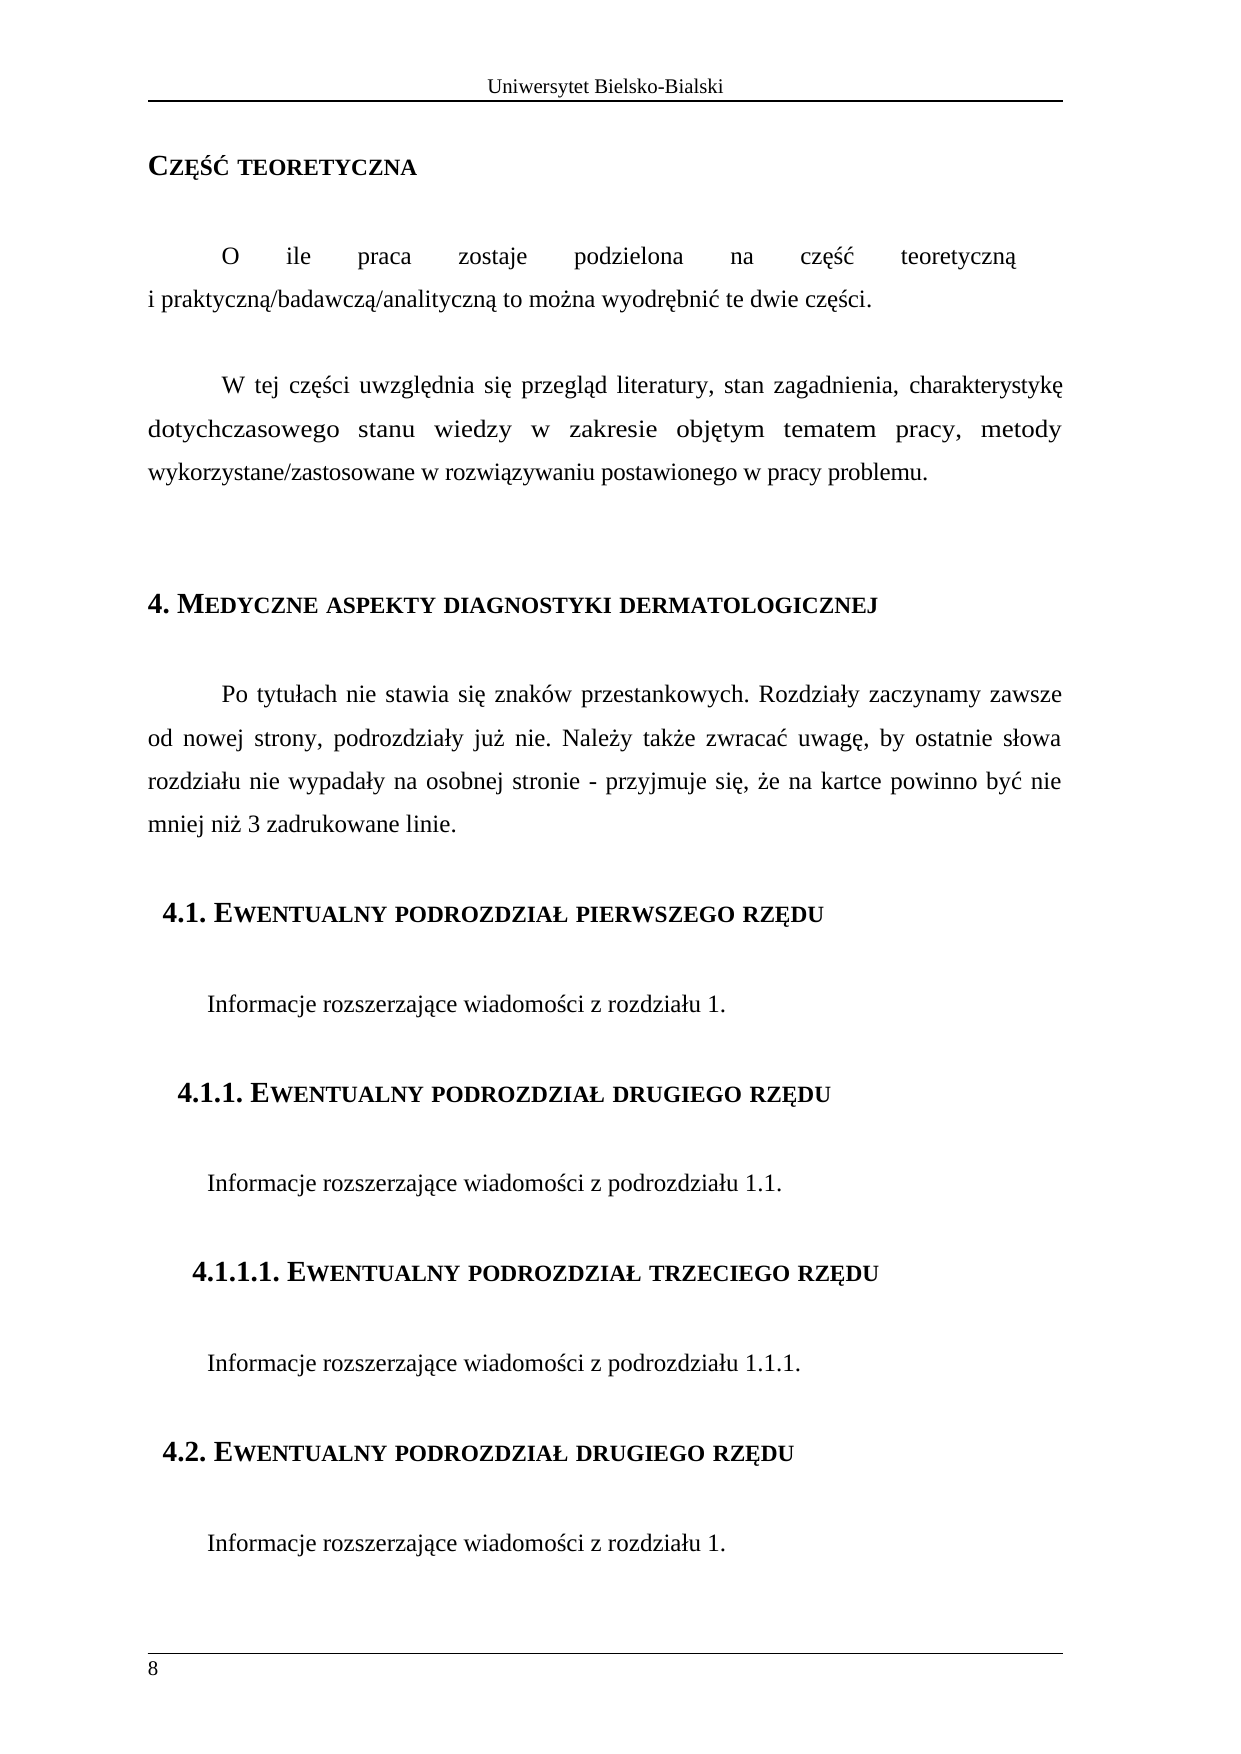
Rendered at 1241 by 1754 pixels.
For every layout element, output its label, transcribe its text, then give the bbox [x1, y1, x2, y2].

subtitle 4.1. Ewentualny podrozdział pierwszego rzędu [162, 895, 1063, 929]
subtitle 4.1.1. Ewentualny podrozdział drugiego rzędu [177, 1075, 1063, 1108]
text Informacje rozszerzające wiadomości z podrozdziału 1.1.1. [148, 1348, 1063, 1377]
subtitle 4. Medyczne aspekty diagnostyki dermatologicznej [148, 586, 1063, 620]
subtitle 4.2. Ewentualny podrozdział drugiego rzędu [162, 1434, 1063, 1468]
text Po tytułach nie stawia się znaków przestankowych. Rozdziały zaczynamy zawsze od nowej strony, podrozdziały już nie. Należy także zwracać uwagę, by ostatnie słowa rozdziału nie wypadały na osobnej stronie - przyjmuje się, że na kartce powinno być nie mniej niż 3 zadrukowane linie. [148, 679, 1063, 838]
text Informacje rozszerzające wiadomości z rozdziału 1. [148, 1528, 1063, 1556]
text O ile praca zostaje podzielona na część teoretyczną i praktyczną/badawczą/analityczną to można wyodrębnić te dwie części. [148, 241, 1063, 313]
subtitle 4.1.1.1. Ewentualny podrozdział trzeciego rzędu [192, 1254, 1063, 1288]
text Informacje rozszerzające wiadomości z rozdziału 1. [148, 989, 1063, 1017]
text Informacje rozszerzające wiadomości z podrozdziału 1.1. [148, 1168, 1063, 1197]
subtitle Część teoretyczna [148, 148, 1063, 181]
text W tej części uwzględnia się przegląd literatury, stan zagadnienia, charakterystykę dotychczasowego stanu wiedzy w zakresie objętym tematem pracy, metody wykorzystane/zastosowane w rozwiązywaniu postawionego w pracy problemu. [148, 371, 1063, 486]
